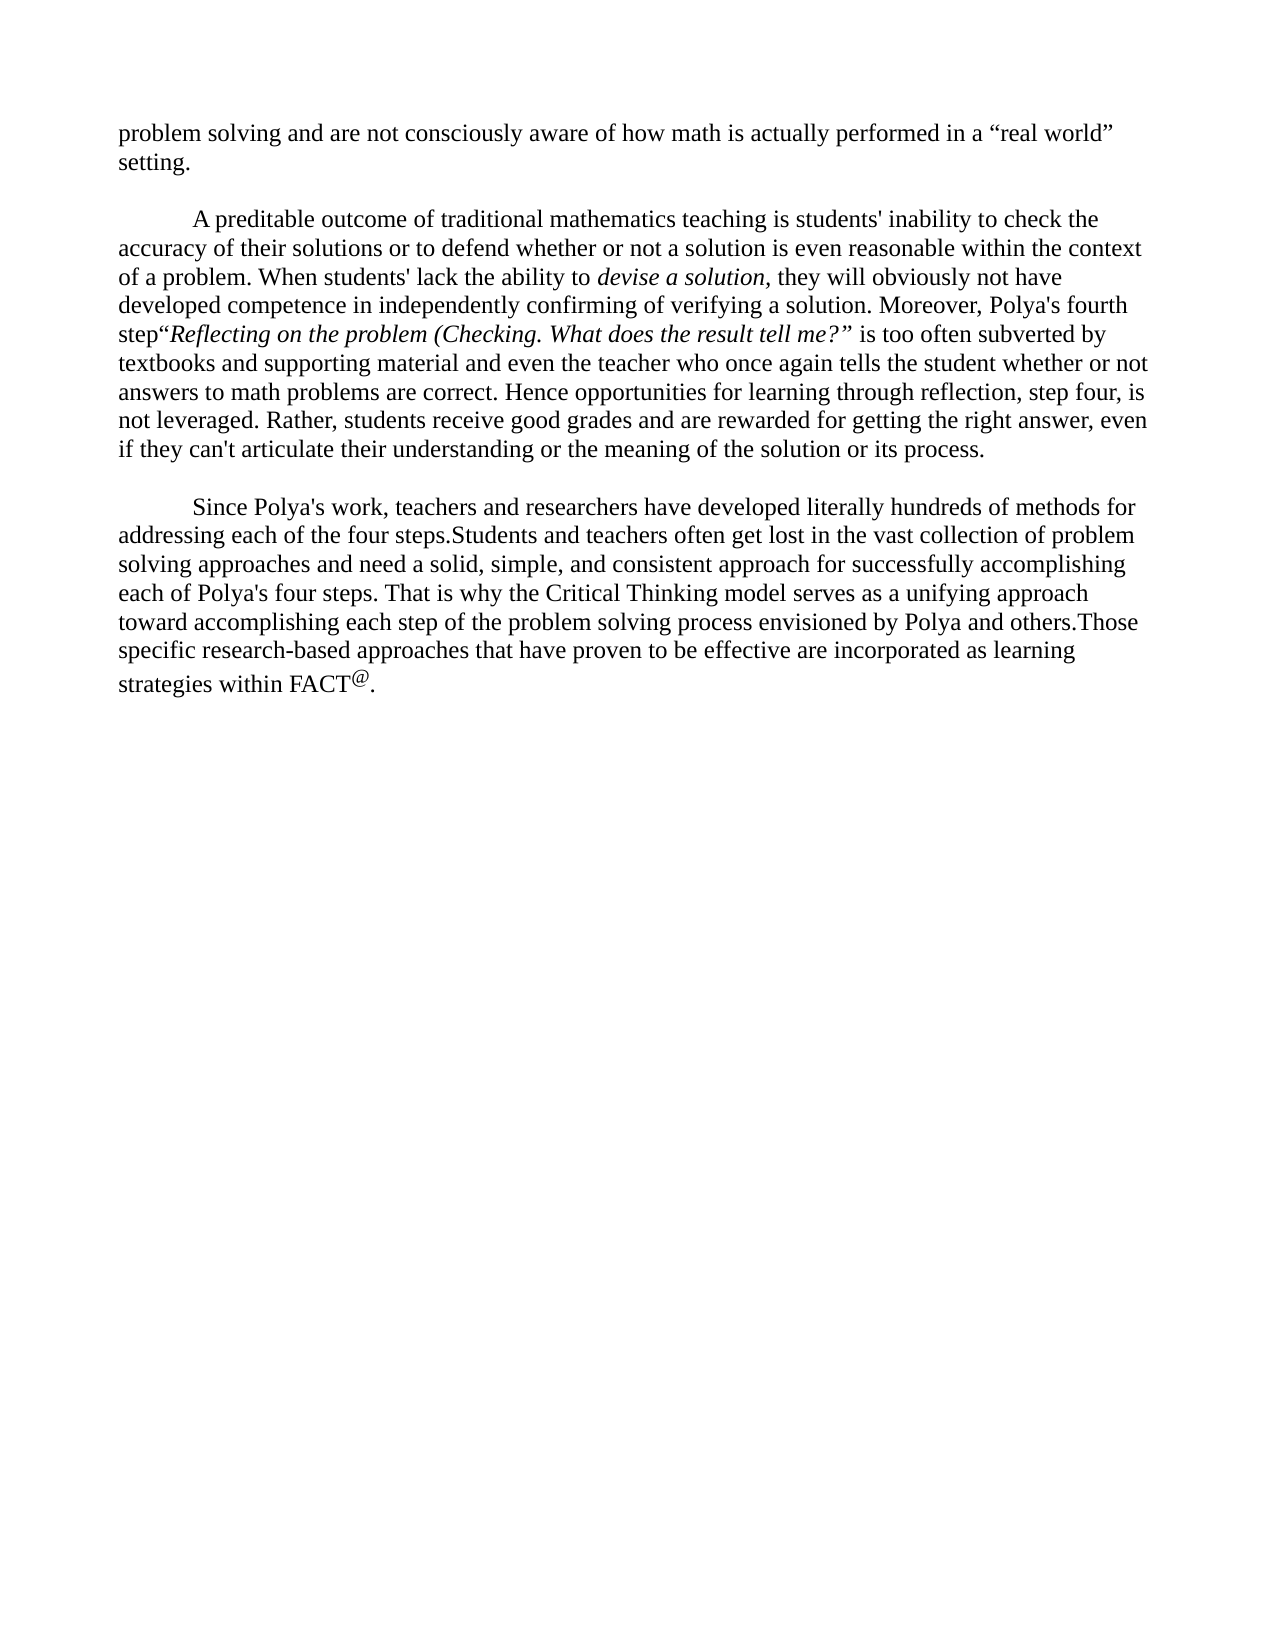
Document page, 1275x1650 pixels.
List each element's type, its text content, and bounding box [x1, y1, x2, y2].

text problem solving and are not consciously aware of how math is actually performed in a “real world” setting. [118, 118, 1157, 176]
text Since Polya's work, teachers and researchers have developed literally hundreds of methods for addressing each of the four steps.Students and teachers often get lost in the vast collection of problem solving approaches and need a solid, simple, and consistent approach for successfully accomplishing each of Polya's four steps. That is why the Critical Thinking model serves as a unifying approach toward accomplishing each step of the problem solving process envisioned by Polya and others.Those specific research-based approaches that have proven to be effective are incorporated as learning strategies within FACT@. [118, 492, 1157, 698]
text A preditable outcome of traditional mathematics teaching is students' inability to check the accuracy of their solutions or to defend whether or not a solution is even reasonable within the context of a problem. When students' lack the ability to devise a solution, they will obviously not have developed competence in independently confirming of verifying a solution. Moreover, Polya's fourth step“Reflecting on the problem (Checking. What does the result tell me?” is too often subverted by textbooks and supporting material and even the teacher who once again tells the student whether or not answers to math problems are correct. Hence opportunities for learning through reflection, step four, is not leveraged. Rather, students receive good grades and are rewarded for getting the right answer, even if they can't articulate their understanding or the meaning of the solution or its process. [118, 204, 1157, 463]
